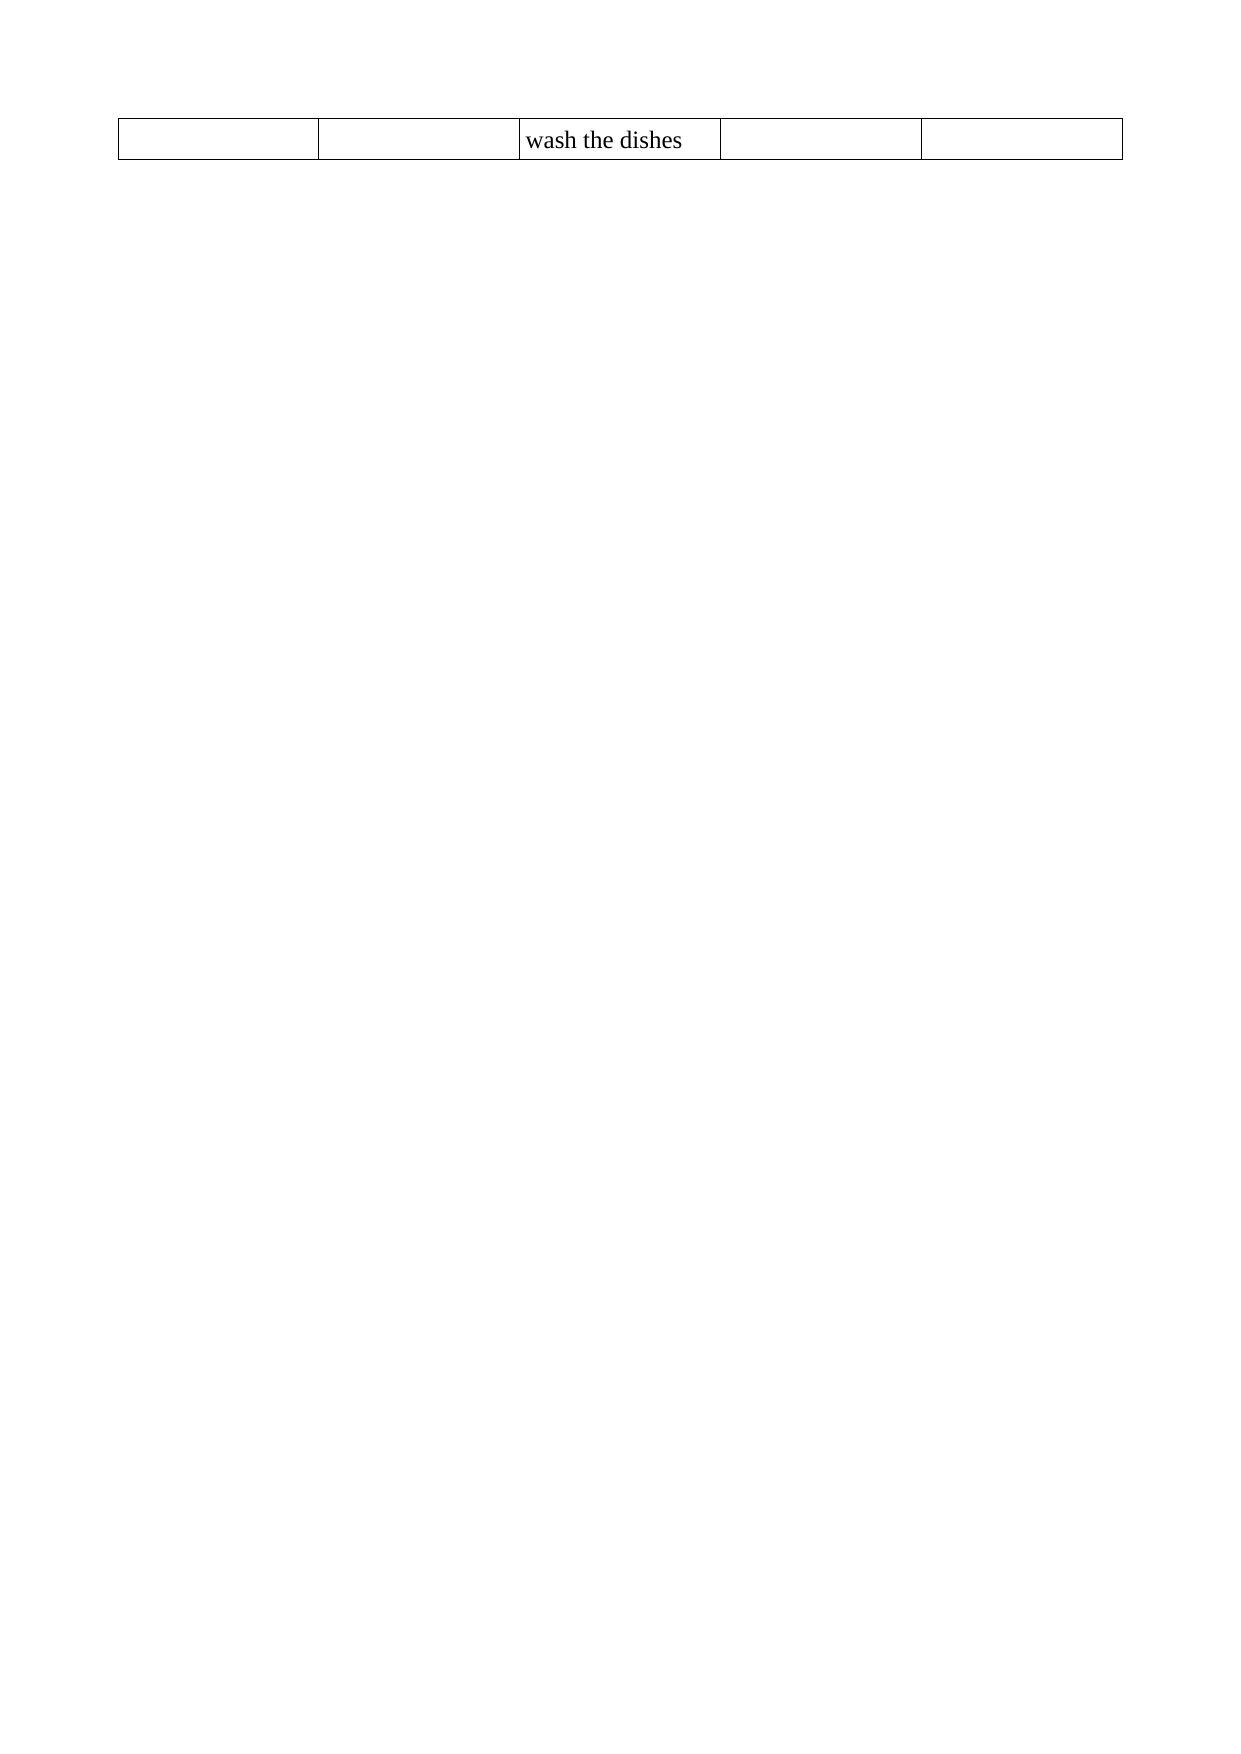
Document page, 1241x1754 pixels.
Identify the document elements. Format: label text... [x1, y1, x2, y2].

table_cell [319, 119, 519, 159]
table_cell [119, 119, 318, 159]
table_cell [922, 119, 1122, 159]
table_cell [721, 119, 921, 159]
table_cell wash the dishes [520, 119, 720, 159]
